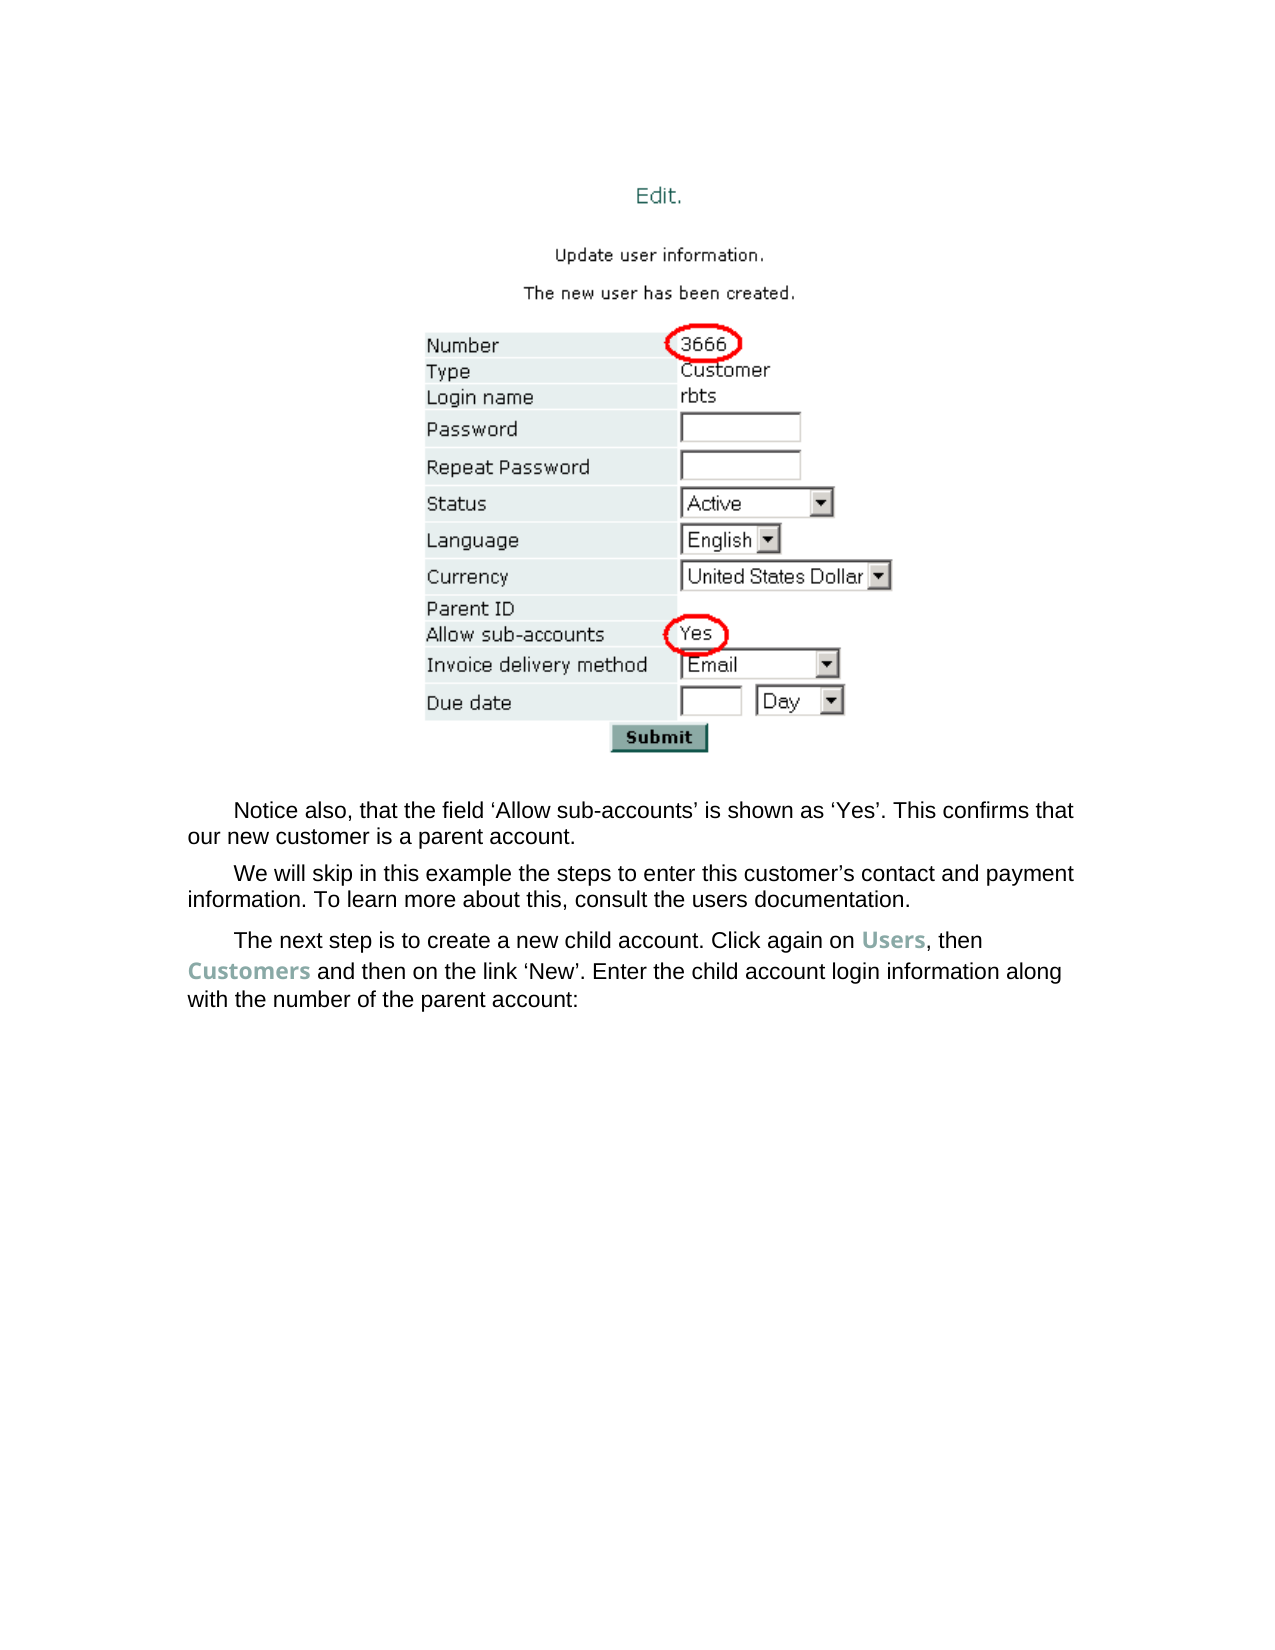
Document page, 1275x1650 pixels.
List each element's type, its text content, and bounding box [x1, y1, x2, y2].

text We will skip in this example the steps to enter this customer’s contact and payment information. To learn more about this, consult the users documentation. [187, 861, 1087, 912]
picture [387, 159, 934, 777]
text The next step is to create a new child account. Click again on Users, then Customers and then on the link ‘New’. Enter the child account login information along with the number of the parent account: [187, 924, 1087, 1012]
text Notice also, that the field ‘Allow sub-accounts’ is shown as ‘Yes’. This confirms that our new customer is a parent account. [187, 798, 1087, 849]
